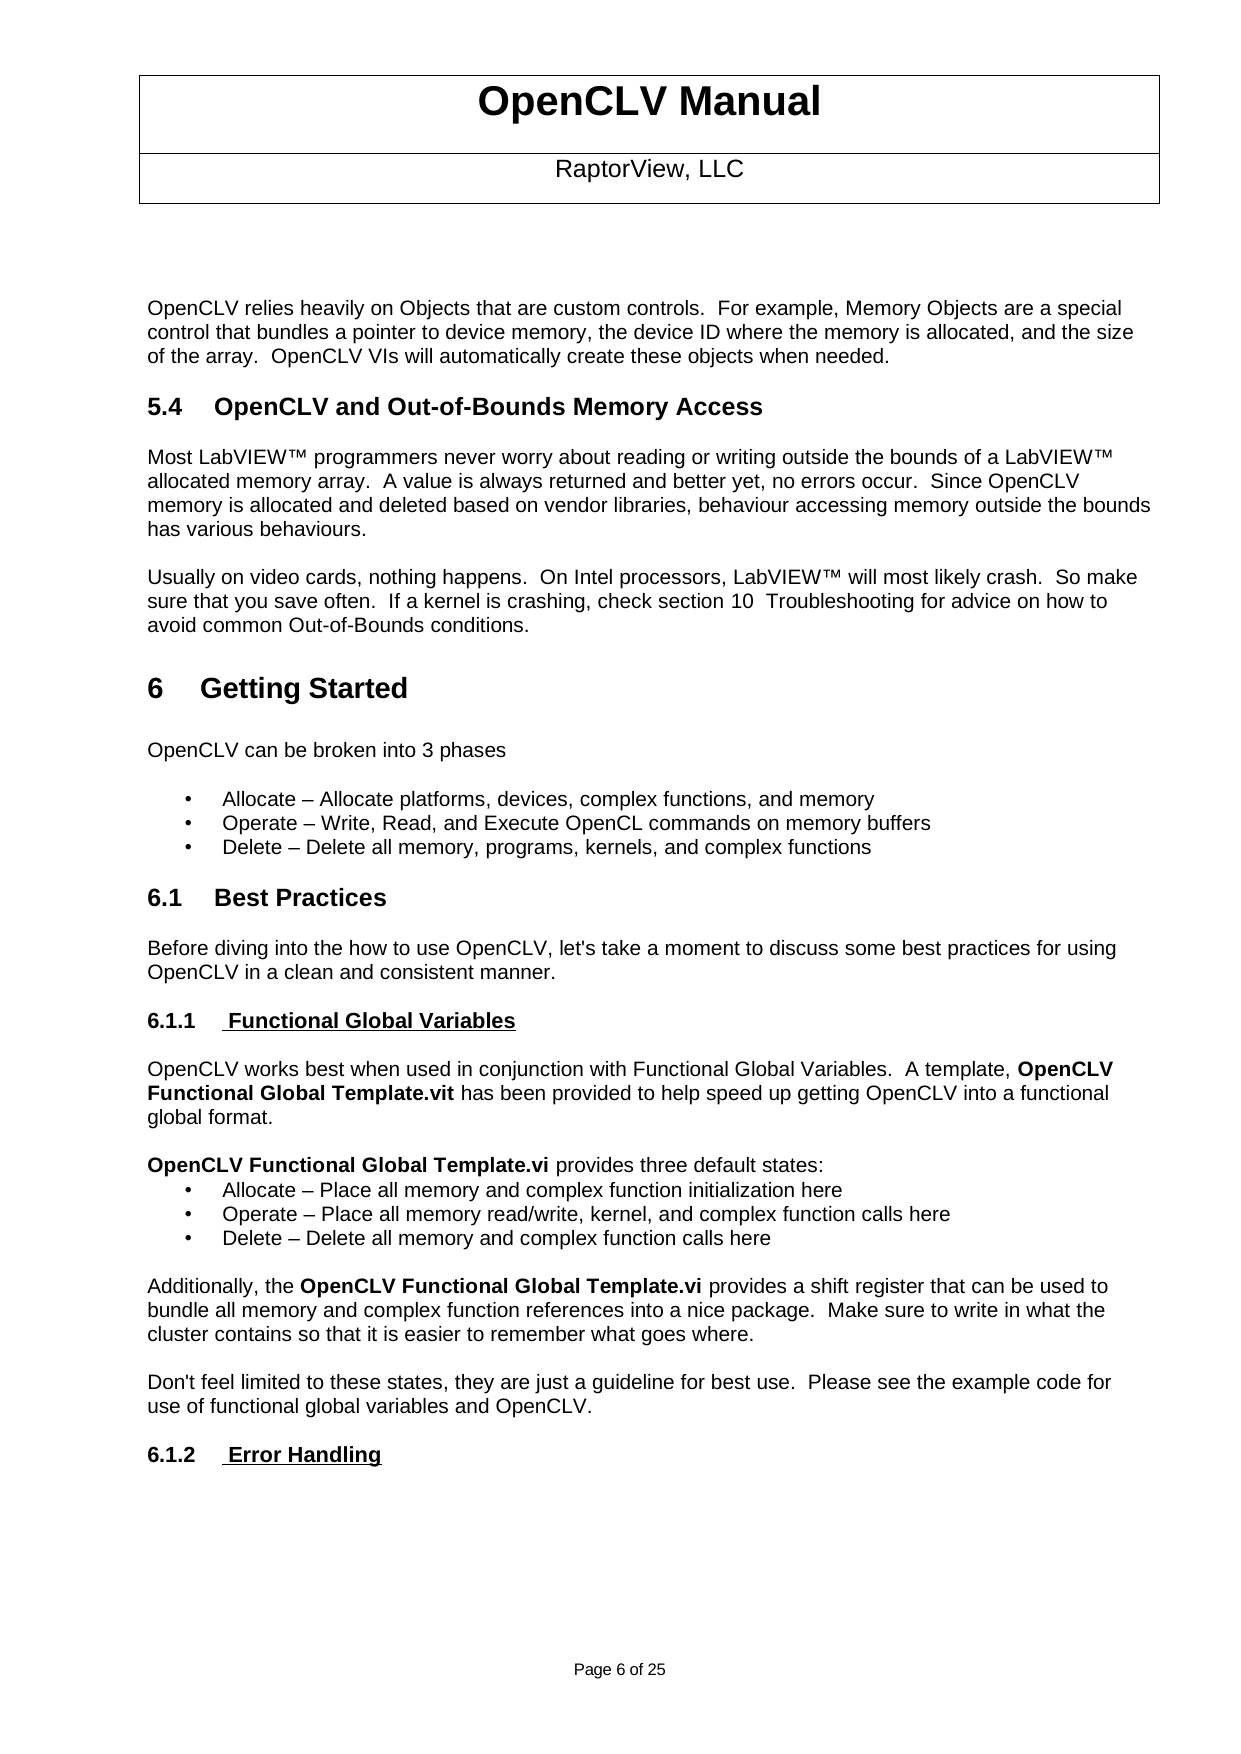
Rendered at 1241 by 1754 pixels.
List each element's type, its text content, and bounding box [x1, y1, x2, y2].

list Allocate – Allocate platforms, devices, complex functions, and memory [184, 787, 1152, 811]
text Additionally, the OpenCLV Functional Global Template.vi provides a shift register that can be used to bundle all memory and complex function references into a nice package. Make sure to write in what the cluster contains so that it is easier to remember what goes where. [147, 1274, 1152, 1346]
list Allocate – Place all memory and complex function initialization here [184, 1177, 1152, 1202]
text OpenCLV works best when used in conjunction with Functional Global Variables. A template, OpenCLV Functional Global Template.vit has been provided to help speed up getting OpenCLV into a functional global format. [147, 1057, 1152, 1129]
subtitle OpenCLV and Out-of-Bounds Memory Access [147, 392, 1152, 421]
text Usually on video cards, nothing happens. On Intel processors, LabVIEW™ will most likely crash. So make sure that you save often. If a kernel is crashing, check section 10 Troubleshooting for advice on how to avoid common Out-of-Bounds conditions. [147, 565, 1152, 637]
subtitle Functional Global Variables [147, 1008, 1152, 1033]
text OpenCLV can be broken into 3 phases [147, 738, 1152, 762]
text OpenCLV Functional Global Template.vi provides three default states: [147, 1153, 1152, 1177]
subtitle Getting Started [147, 671, 1152, 704]
text Before diving into the how to use OpenCLV, let's take a moment to discuss some best practices for using OpenCLV in a clean and consistent manner. [147, 936, 1152, 984]
text Most LabVIEW™ programmers never worry about reading or writing outside the bounds of a LabVIEW™ allocated memory array. A value is always returned and better yet, no errors occur. Since OpenCLV memory is allocated and deleted based on vendor libraries, behaviour accessing memory outside the bounds has various behaviours. [147, 445, 1152, 541]
list Delete – Delete all memory, programs, kernels, and complex functions [184, 835, 1152, 859]
subtitle Best Practices [147, 883, 1152, 912]
text Don't feel limited to these states, they are just a guideline for best use. Please see the example code for use of functional global variables and OpenCLV. [147, 1370, 1152, 1418]
text OpenCLV relies heavily on Objects that are custom controls. For example, Memory Objects are a special control that bundles a pointer to device memory, the device ID where the memory is allocated, and the size of the array. OpenCLV VIs will automatically create these objects when needed. [147, 296, 1152, 368]
list Delete – Delete all memory and complex function calls here [184, 1226, 1152, 1250]
list Operate – Place all memory read/write, kernel, and complex function calls here [184, 1202, 1152, 1226]
subtitle Error Handling [147, 1442, 1152, 1467]
list Operate – Write, Read, and Execute OpenCL commands on memory buffers [184, 811, 1152, 835]
